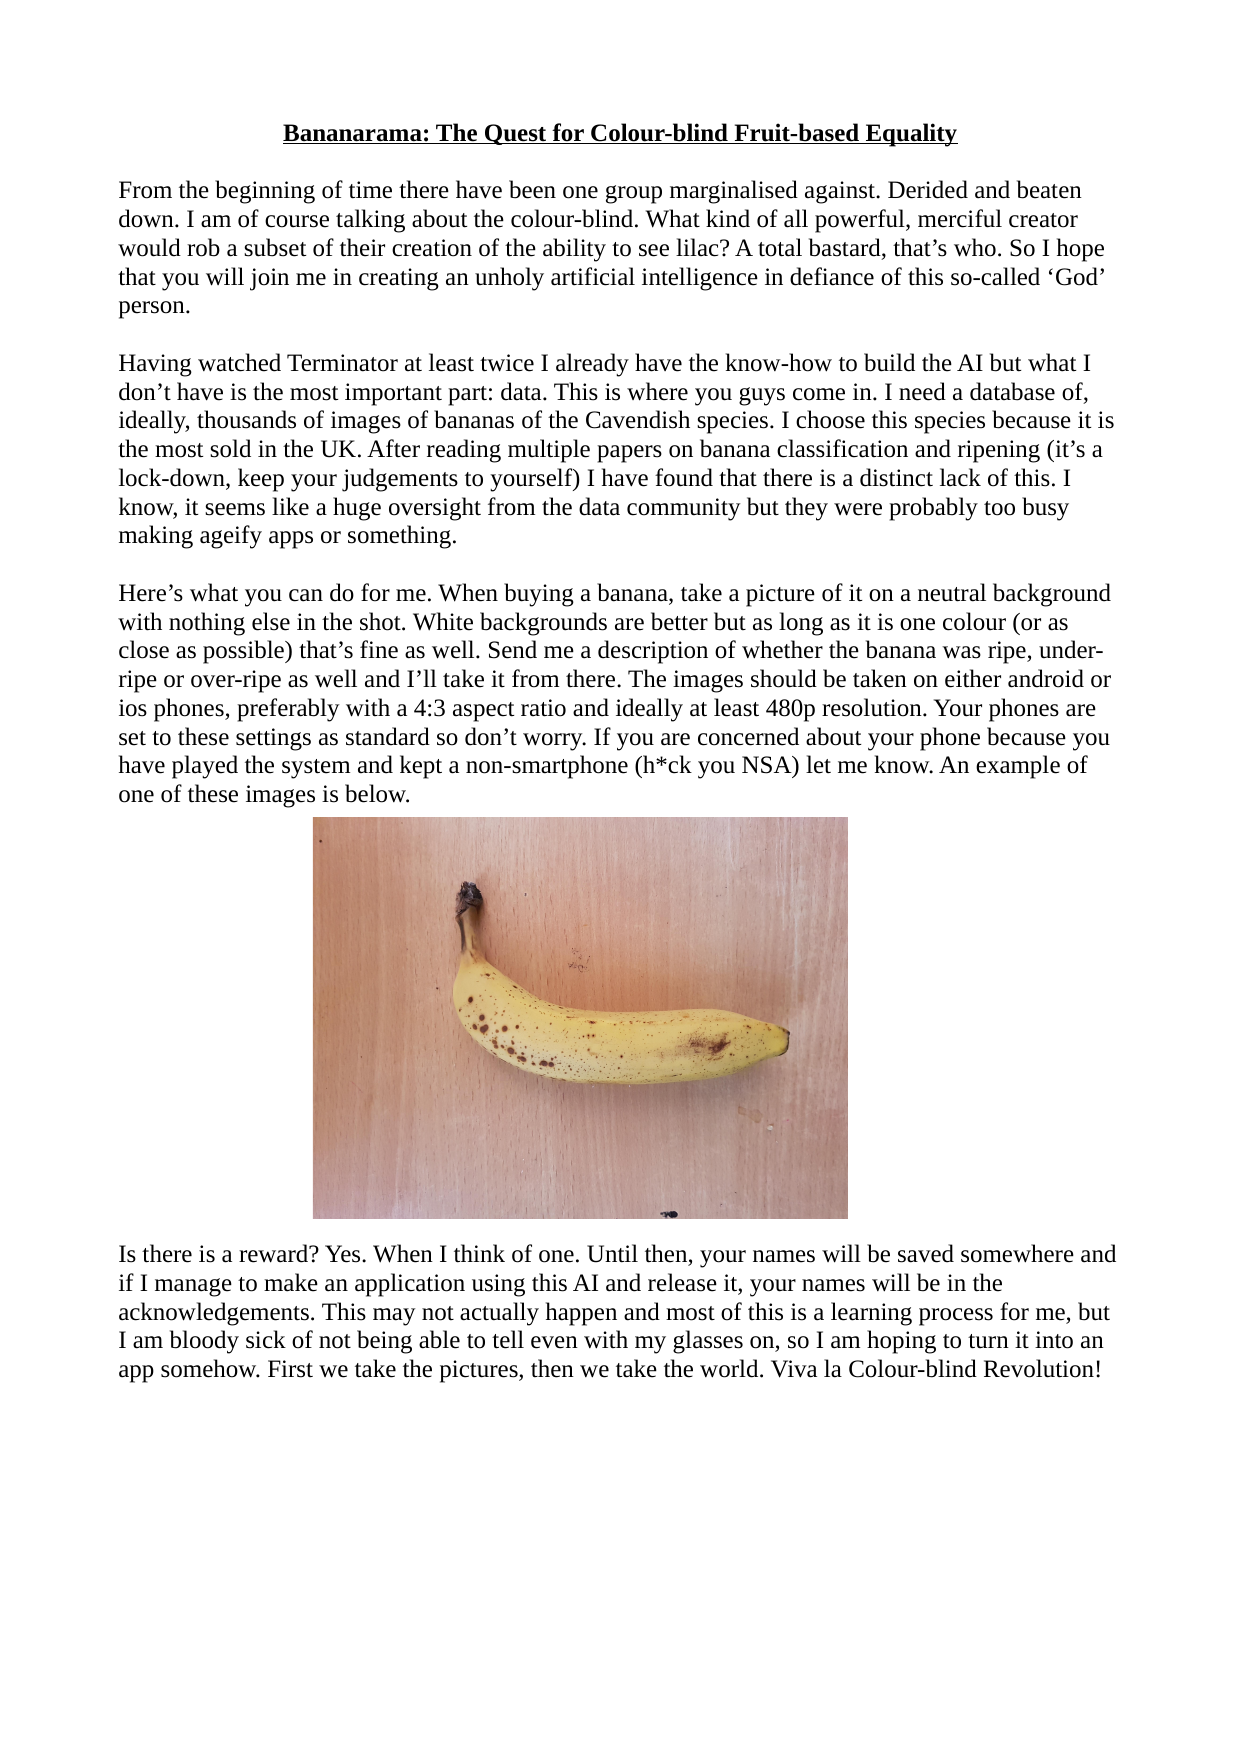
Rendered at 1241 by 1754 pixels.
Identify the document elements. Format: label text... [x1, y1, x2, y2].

text Here’s what you can do for me. When buying a banana, take a picture of it on a neutral background with nothing else in the shot. White backgrounds are better but as long as it is one colour (or as close as possible) that’s fine as well. Send me a description of whether the banana was ripe, under-ripe or over-ripe as well and I’ll take it from there. The images should be taken on either android or ios phones, preferably with a 4:3 aspect ratio and ideally at least 480p resolution. Your phones are set to these settings as standard so don’t worry. If you are concerned about your phone because you have played the system and kept a non-smartphone (h*ck you NSA) let me know. An example of one of these images is below. [118, 578, 1122, 808]
text Is there is a reward? Yes. When I think of one. Until then, your names will be saved somewhere and if I manage to make an application using this AI and release it, your names will be in the acknowledgements. This may not actually happen and most of this is a learning process for me, but I am bloody sick of not being able to tell even with my glasses on, so I am hoping to turn it into an app somehow. First we take the pictures, then we take the world. Viva la Colour-blind Revolution! [118, 1239, 1122, 1383]
picture [312, 817, 848, 1219]
text From the beginning of time there have been one group marginalised against. Derided and beaten down. I am of course talking about the colour-blind. What kind of all powerful, merciful creator would rob a subset of their creation of the ability to see lilac? A total bastard, that’s who. So I hope that you will join me in creating an unholy artificial intelligence in defiance of this so-called ‘God’ person. [118, 176, 1122, 319]
text Having watched Terminator at least twice I already have the know-how to build the AI but what I don’t have is the most important part: data. This is where you guys come in. I need a database of, ideally, thousands of images of bananas of the Cavendish species. I choose this species because it is the most sold in the UK. After reading multiple papers on banana classification and ripening (it’s a lock-down, keep your judgements to yourself) I have found that there is a distinct lack of this. I know, it seems like a huge oversight from the data community but they were probably too busy making ageify apps or something. [118, 348, 1122, 549]
text Bananarama: The Quest for Colour-blind Fruit-based Equality [118, 118, 1122, 147]
